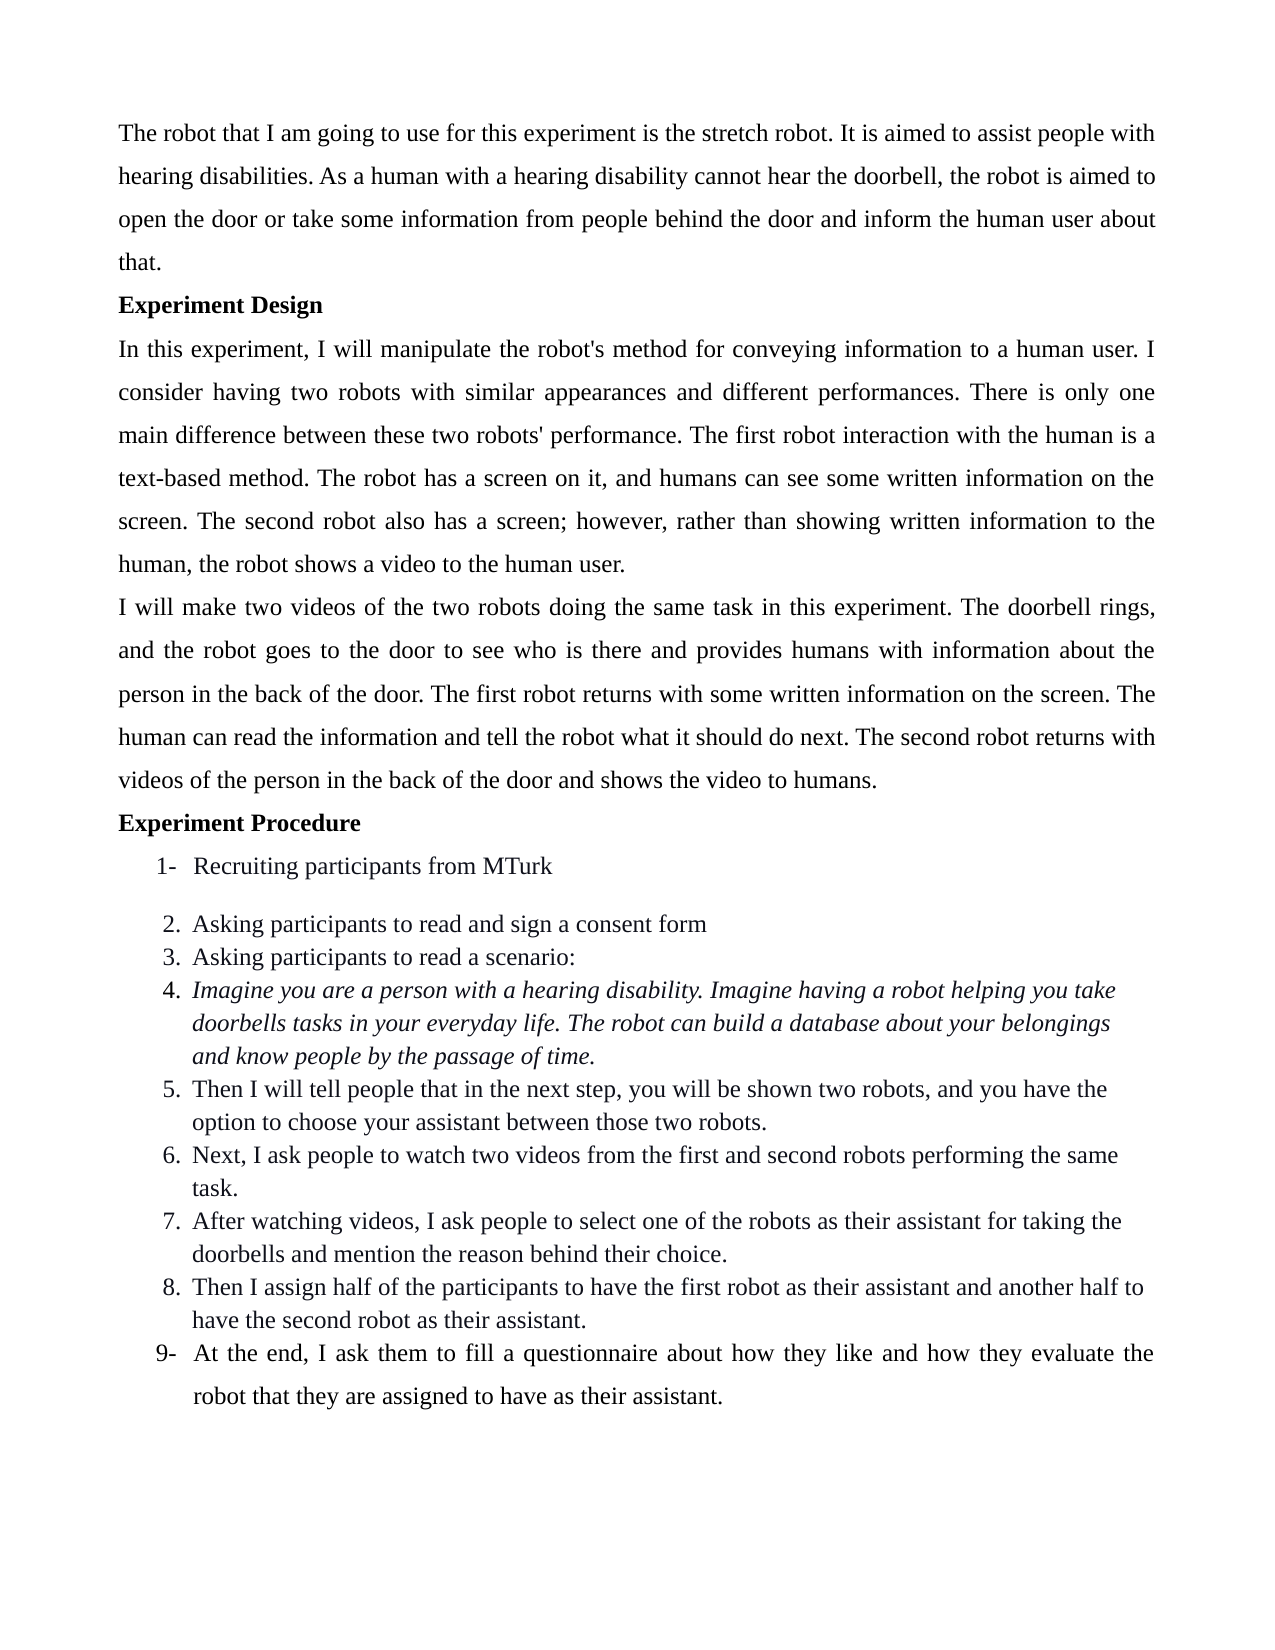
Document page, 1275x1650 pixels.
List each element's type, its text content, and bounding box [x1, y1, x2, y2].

text In this experiment, I will manipulate the robot's method for conveying information to a human user. I consider having two robots with similar appearances and different performances. There is only one main difference between these two robots' performance. The first robot interaction with the human is a text-based method. The robot has a screen on it, and humans can see some written information on the screen. The second robot also has a screen; however, rather than showing written information to the human, the robot shows a video to the human user. [118, 334, 1157, 578]
list Imagine you are a person with a hearing disability. Imagine having a robot helping you take doorbells tasks in your everyday life. The robot can build a database about your belongings and know people by the passage of time. [162, 975, 1157, 1070]
list Recruiting participants from MTurk [156, 851, 1157, 880]
text The robot that I am going to use for this experiment is the stretch robot. It is aimed to assist people with hearing disabilities. As a human with a hearing disability cannot hear the doorbell, the robot is aimed to open the door or take some information from people behind the door and inform the human user about that. [118, 118, 1157, 276]
text I will make two videos of the two robots doing the same task in this experiment. The doorbell rings, and the robot goes to the door to see who is there and provides humans with information about the person in the back of the door. The first robot returns with some written information on the screen. The human can read the information and tell the robot what it should do next. The second robot returns with videos of the person in the back of the door and shows the video to humans. [118, 592, 1157, 794]
list Asking participants to read and sign a consent form [162, 909, 1157, 938]
list Then I assign half of the participants to have the first robot as their assistant and another half to have the second robot as their assistant. [162, 1272, 1157, 1334]
list Then I will tell people that in the next step, you will be shown two robots, and you have the option to choose your assistant between those two robots. [162, 1074, 1157, 1136]
list Next, I ask people to watch two videos from the first and second robots performing the same task. [162, 1140, 1157, 1202]
list After watching videos, I ask people to select one of the robots as their assistant for taking the doorbells and mention the reason behind their choice. [162, 1206, 1157, 1268]
list At the end, I ask them to fill a questionnaire about how they like and how they evaluate the robot that they are assigned to have as their assistant. [156, 1338, 1157, 1410]
text Experiment Design [118, 291, 1157, 319]
text Experiment Procedure [118, 808, 1157, 837]
list Asking participants to read a scenario: [162, 942, 1157, 971]
